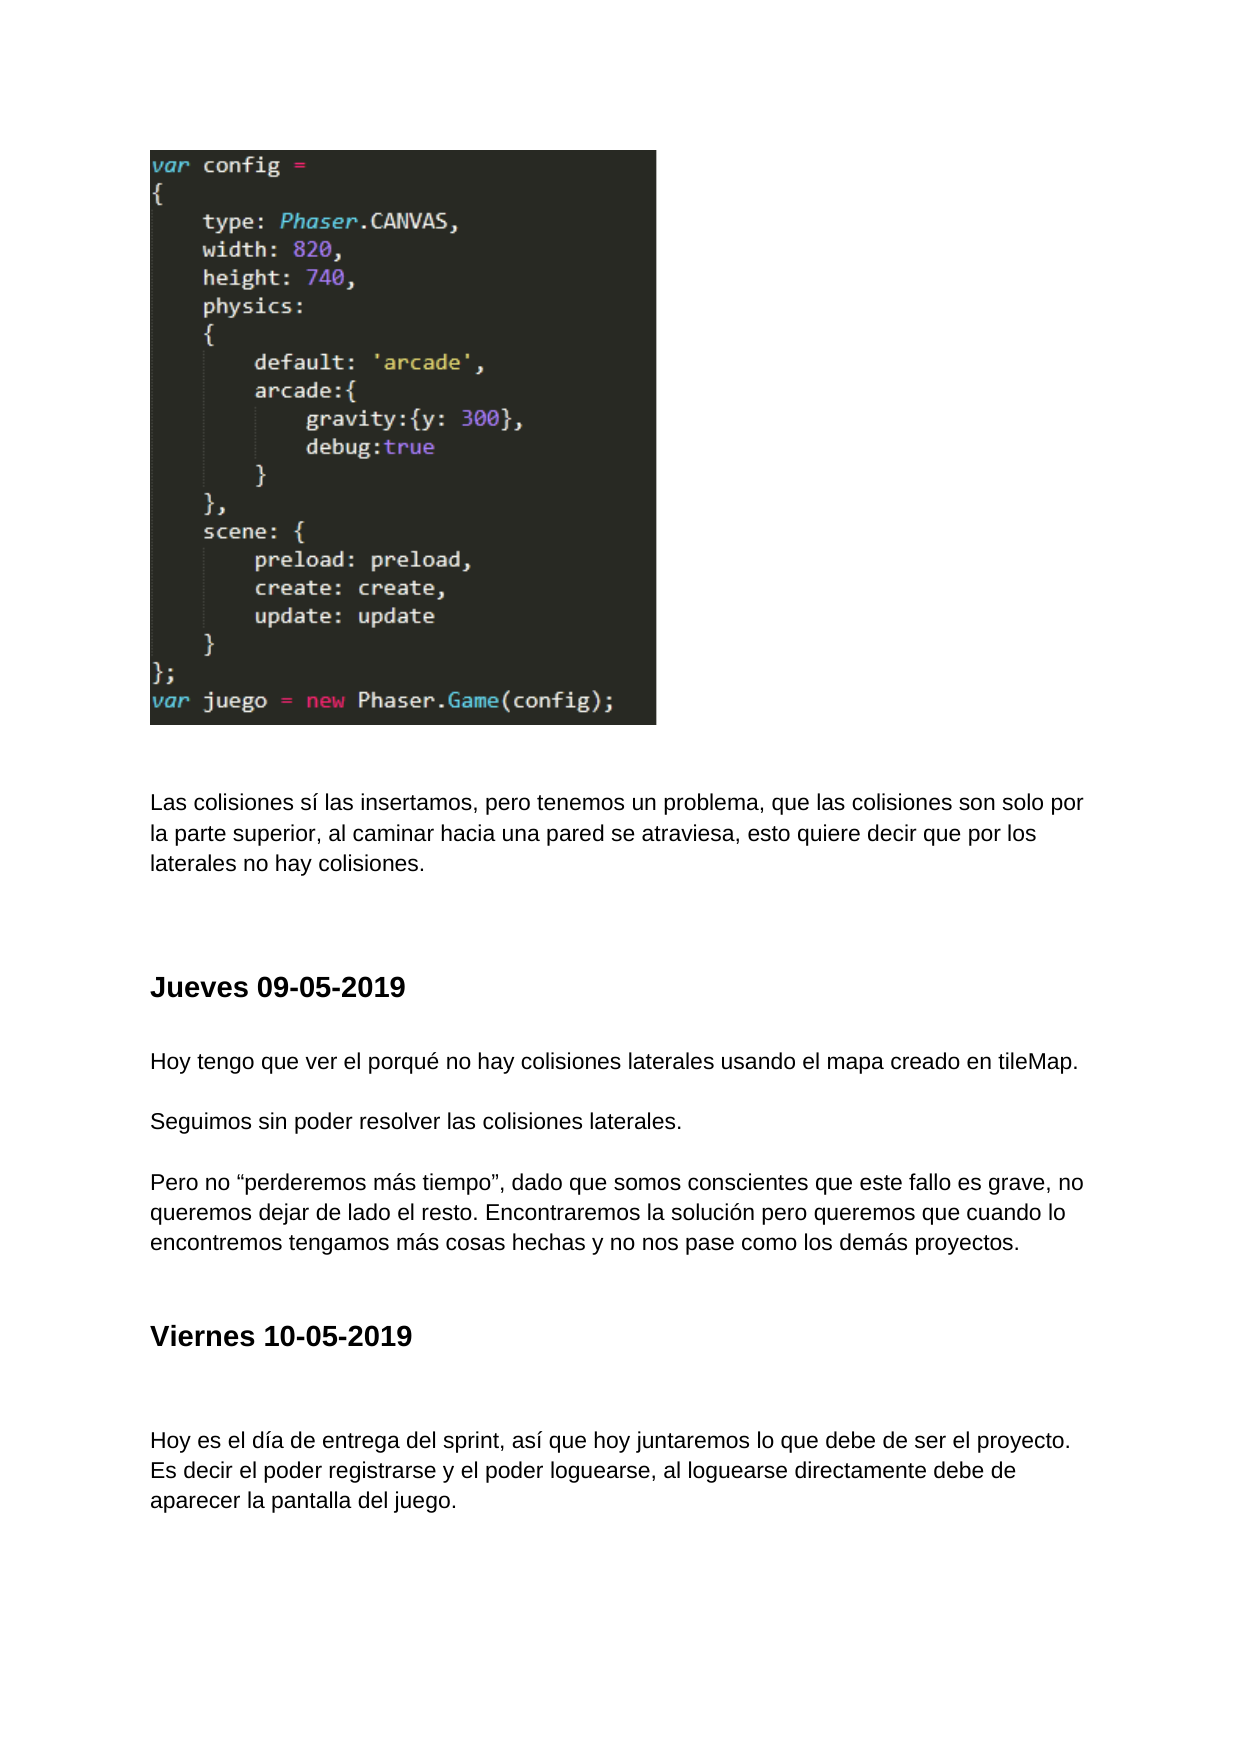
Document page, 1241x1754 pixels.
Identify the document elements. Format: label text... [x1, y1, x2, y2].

text Las colisiones sí las insertamos, pero tenemos un problema, que las colisiones son solo por la parte superior, al caminar hacia una pared se atraviesa, esto quiere decir que por los laterales no hay colisiones. [150, 789, 1090, 876]
text Viernes 10-05-2019 [150, 1319, 1090, 1353]
text Hoy es el día de entrega del sprint, así que hoy juntaremos lo que debe de ser el proyecto. [150, 1427, 1090, 1453]
text Seguimos sin poder resolver las colisiones laterales. [150, 1108, 1090, 1134]
text Hoy tengo que ver el porqué no hay colisiones laterales usando el mapa creado en tileMap. [150, 1048, 1090, 1074]
text Jueves 09-05-2019 [150, 971, 1090, 1004]
text Es decir el poder registrarse y el poder loguearse, al loguearse directamente debe de aparecer la pantalla del juego. [150, 1457, 1090, 1513]
picture [150, 150, 657, 725]
text Pero no “perderemos más tiempo”, dado que somos conscientes que este fallo es grave, no queremos dejar de lado el resto. Encontraremos la solución pero queremos que cuando lo encontremos tengamos más cosas hechas y no nos pase como los demás proyectos. [150, 1168, 1090, 1255]
